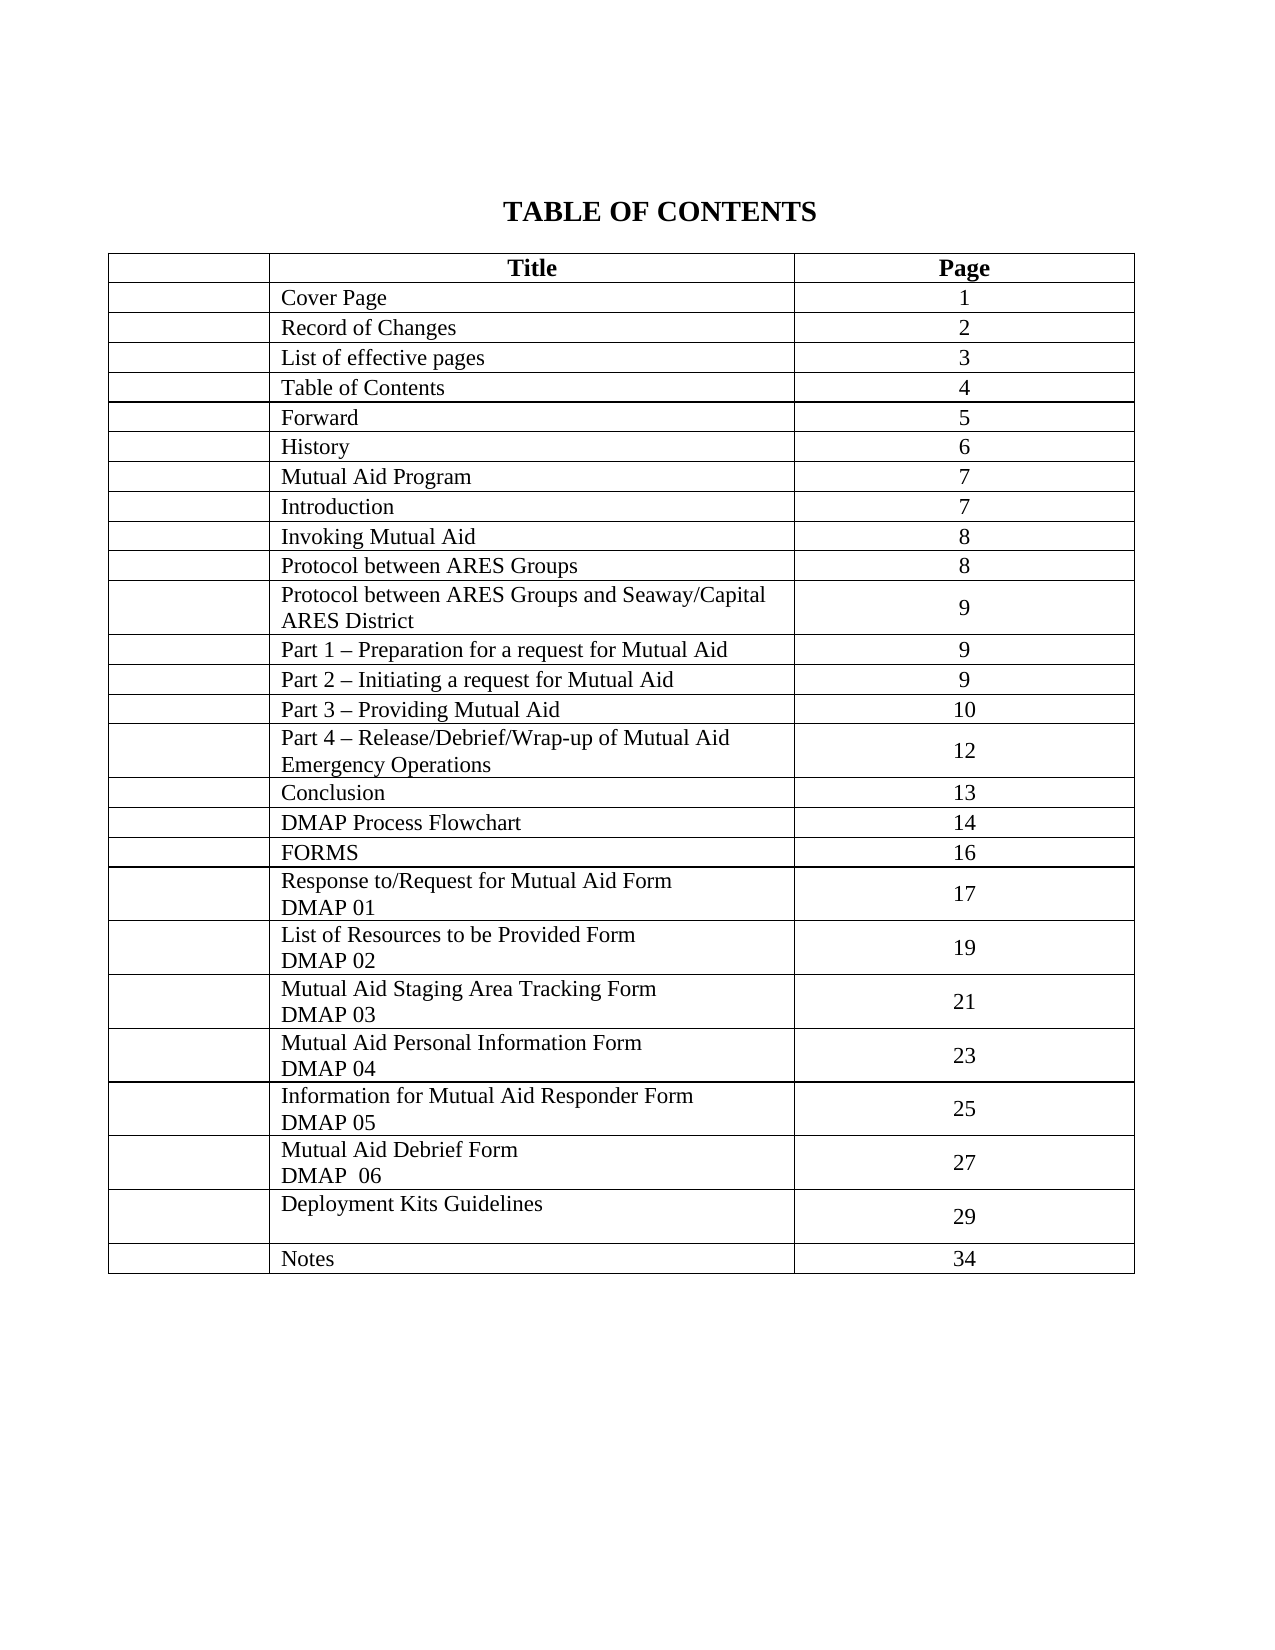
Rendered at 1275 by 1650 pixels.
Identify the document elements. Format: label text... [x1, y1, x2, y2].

table_cell Deployment Kits Guidelines [270, 1190, 794, 1243]
text TABLE OF CONTENTS [120, 194, 1200, 227]
table_cell 13 [795, 778, 1134, 807]
table_cell 9 [795, 635, 1134, 664]
table_cell [109, 373, 269, 401]
table_cell 4 [795, 373, 1134, 401]
table_cell [109, 522, 269, 550]
table_cell [109, 313, 269, 342]
table_cell Cover Page [270, 283, 794, 312]
table_cell Part 3 – Providing Mutual Aid [270, 695, 794, 723]
table_cell Response to/Request for Mutual Aid Form DMAP 01 [270, 868, 794, 920]
table_cell DMAP Process Flowchart [270, 808, 794, 837]
table_cell 1 [795, 283, 1134, 312]
table_cell [109, 462, 269, 491]
table_cell [109, 492, 269, 521]
table_cell [109, 665, 269, 693]
table_cell Mutual Aid Program [270, 462, 794, 491]
table_cell Conclusion [270, 778, 794, 807]
table_cell List of effective pages [270, 343, 794, 372]
table_cell 14 [795, 808, 1134, 837]
table_cell Part 4 – Release/Debrief/Wrap-up of Mutual Aid Emergency Operations [270, 724, 794, 777]
table_cell 29 [795, 1190, 1134, 1243]
table_cell 9 [795, 665, 1134, 693]
table_cell [109, 581, 269, 634]
table_cell Record of Changes [270, 313, 794, 342]
table_cell [109, 283, 269, 312]
table_cell 8 [795, 522, 1134, 550]
table_cell [109, 975, 269, 1028]
table_cell History [270, 432, 794, 461]
table_cell 27 [795, 1136, 1134, 1189]
table_cell Mutual Aid Personal Information Form DMAP 04 [270, 1029, 794, 1081]
table_cell [109, 343, 269, 372]
table_cell 7 [795, 492, 1134, 521]
table_cell 25 [795, 1083, 1134, 1135]
table_cell [109, 1029, 269, 1081]
table_cell Introduction [270, 492, 794, 521]
table_cell 5 [795, 403, 1134, 431]
table_header Title [270, 254, 794, 282]
table_cell 21 [795, 975, 1134, 1028]
table_cell 6 [795, 432, 1134, 461]
table_cell [109, 551, 269, 580]
table_cell Invoking Mutual Aid [270, 522, 794, 550]
table_cell 3 [795, 343, 1134, 372]
table_cell Mutual Aid Debrief Form DMAP 06 [270, 1136, 794, 1189]
table_cell Part 2 – Initiating a request for Mutual Aid [270, 665, 794, 693]
table_cell 9 [795, 581, 1134, 634]
table_cell [109, 432, 269, 461]
table_cell 8 [795, 551, 1134, 580]
table_cell Notes [270, 1244, 794, 1272]
table_cell [109, 724, 269, 777]
table_cell 10 [795, 695, 1134, 723]
table_header Page [795, 254, 1134, 282]
table_cell Table of Contents [270, 373, 794, 401]
table_cell [109, 1190, 269, 1243]
table_cell 23 [795, 1029, 1134, 1081]
table_cell [109, 1136, 269, 1189]
table_cell [109, 808, 269, 837]
table_cell [109, 635, 269, 664]
table_cell 19 [795, 921, 1134, 974]
table_cell 2 [795, 313, 1134, 342]
table_cell [109, 921, 269, 974]
table_cell [109, 778, 269, 807]
table_cell [109, 403, 269, 431]
table_cell [109, 695, 269, 723]
table_cell 16 [795, 838, 1134, 866]
table_cell Part 1 – Preparation for a request for Mutual Aid [270, 635, 794, 664]
table_cell Forward [270, 403, 794, 431]
table_cell 7 [795, 462, 1134, 491]
table_header [109, 254, 269, 282]
table_cell 12 [795, 724, 1134, 777]
table_cell [109, 1083, 269, 1135]
table_cell Mutual Aid Staging Area Tracking Form DMAP 03 [270, 975, 794, 1028]
table_cell [109, 1244, 269, 1272]
table_cell [109, 838, 269, 866]
table_cell Information for Mutual Aid Responder Form DMAP 05 [270, 1083, 794, 1135]
table_cell 17 [795, 868, 1134, 920]
table_cell 34 [795, 1244, 1134, 1272]
table_cell Protocol between ARES Groups and Seaway/Capital ARES District [270, 581, 794, 634]
table_cell List of Resources to be Provided Form DMAP 02 [270, 921, 794, 974]
table_cell [109, 868, 269, 920]
table_cell Protocol between ARES Groups [270, 551, 794, 580]
table_cell FORMS [270, 838, 794, 866]
